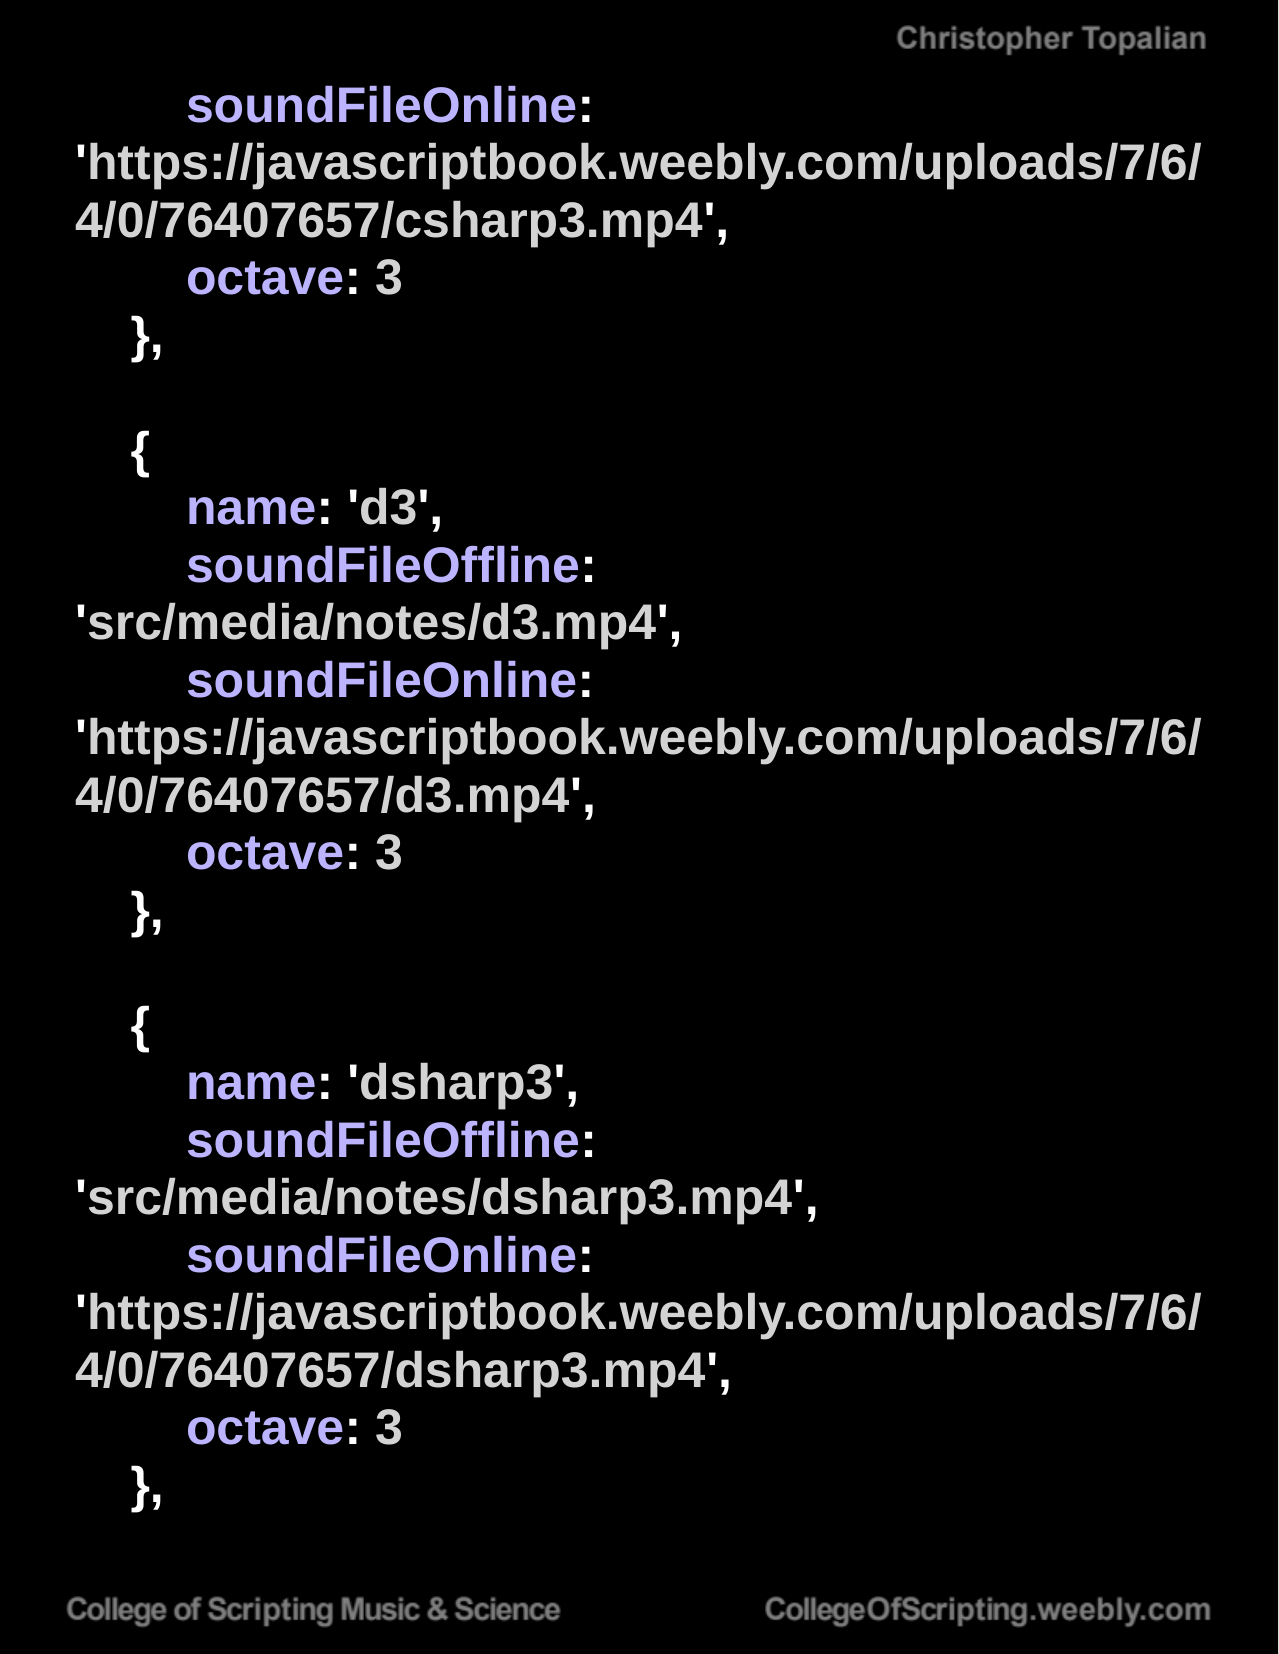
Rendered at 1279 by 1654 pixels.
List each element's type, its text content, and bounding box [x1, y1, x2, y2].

text }, [75, 1455, 1203, 1512]
text octave: 3 [75, 247, 1203, 305]
text octave: 3 [75, 1397, 1203, 1455]
text soundFileOnline: 'https://javascriptbook.weebly.com/uploads/7/6/4/0/76407657/dsharp3.mp4', [75, 1225, 1203, 1397]
text octave: 3 [75, 822, 1203, 880]
text soundFileOffline: 'src/media/notes/dsharp3.mp4', [75, 1110, 1203, 1225]
text soundFileOffline: 'src/media/notes/d3.mp4', [75, 535, 1203, 650]
text { [75, 420, 1203, 477]
text soundFileOnline: 'https://javascriptbook.weebly.com/uploads/7/6/4/0/76407657/d3.mp4', [75, 650, 1203, 822]
text soundFileOnline: 'https://javascriptbook.weebly.com/uploads/7/6/4/0/76407657/csharp3.mp4', [75, 75, 1203, 247]
text { [75, 995, 1203, 1052]
text }, [75, 305, 1203, 362]
text }, [75, 880, 1203, 937]
text name: 'd3', [75, 477, 1203, 535]
text name: 'dsharp3', [75, 1052, 1203, 1110]
